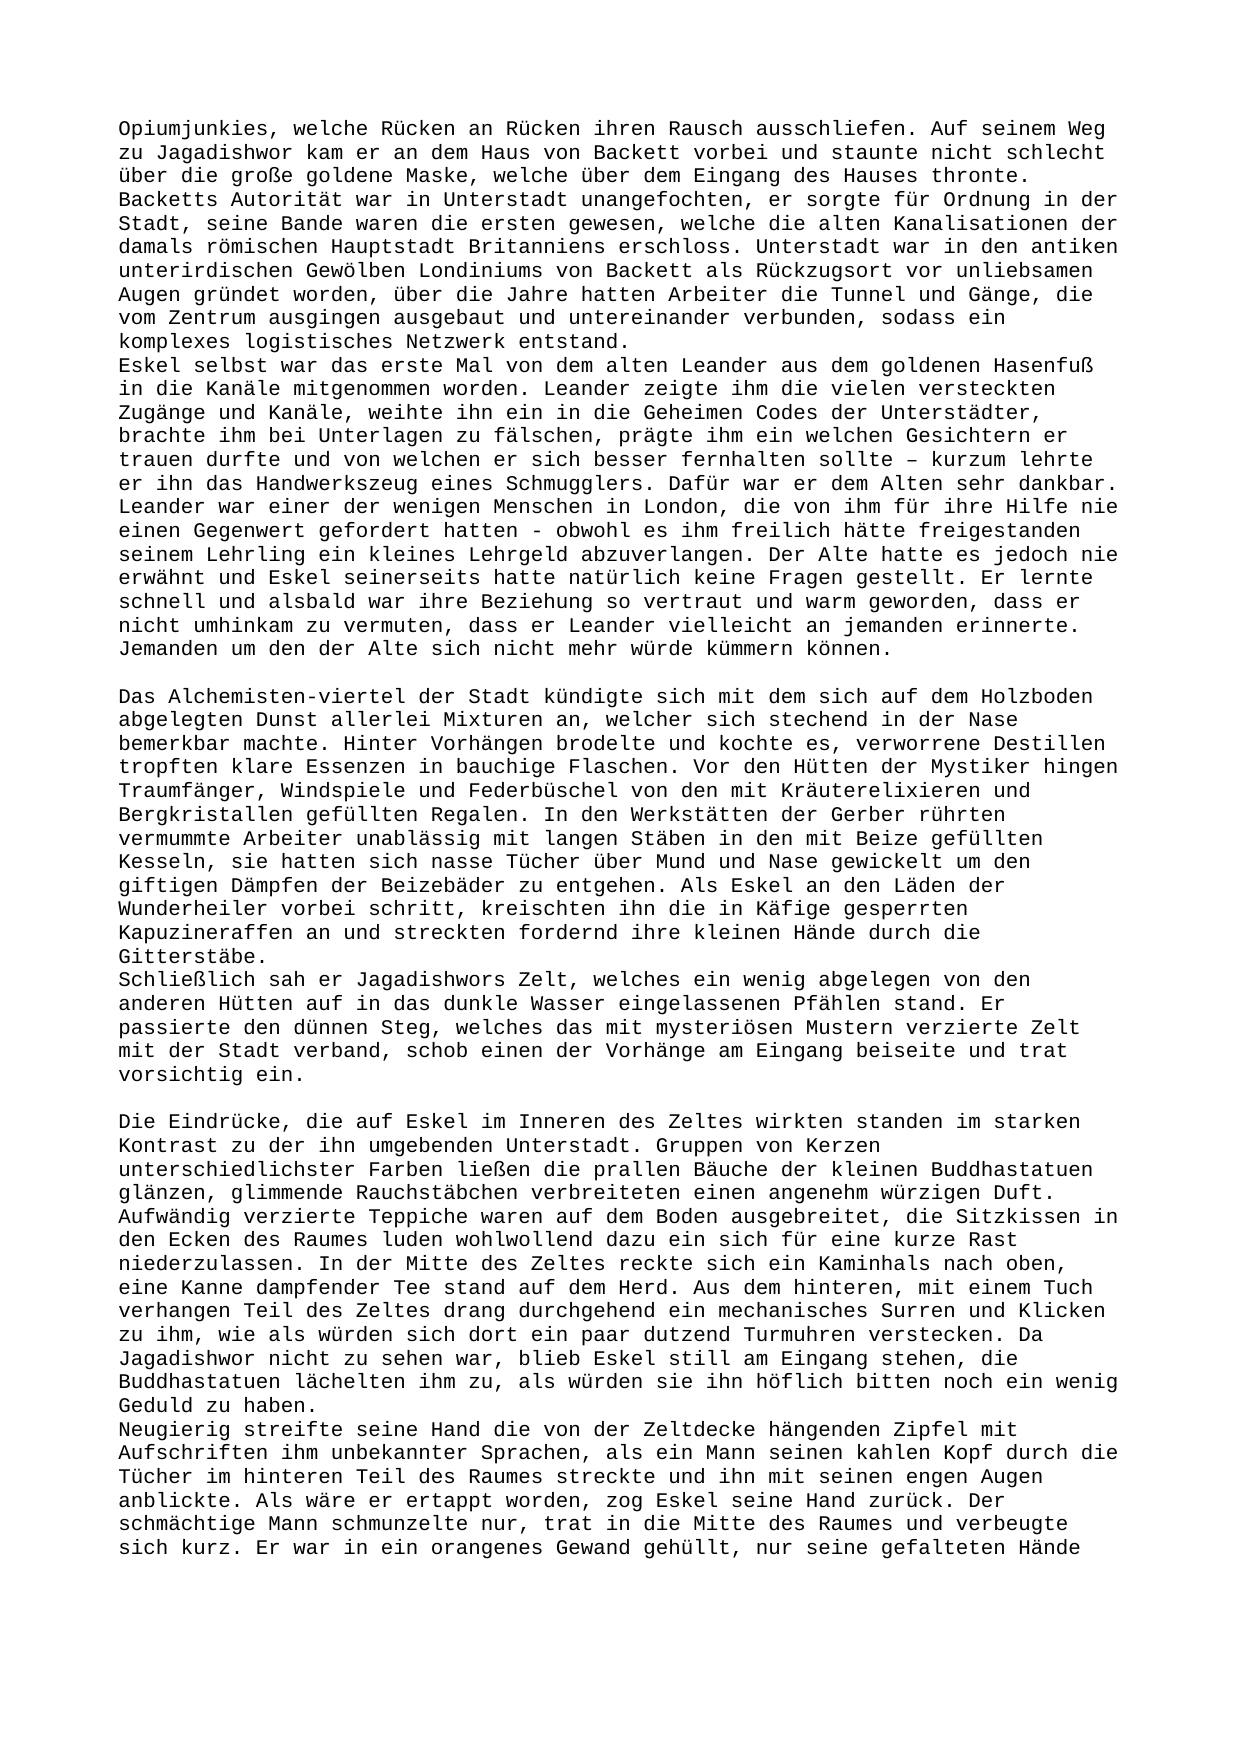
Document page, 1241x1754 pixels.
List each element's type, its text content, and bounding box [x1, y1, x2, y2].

text Eskel selbst war das erste Mal von dem alten Leander aus dem goldenen Hasenfuß in die Kanäle mitgenommen worden. Leander zeigte ihm die vielen versteckten Zugänge und Kanäle, weihte ihn ein in die Geheimen Codes der Unterstädter, brachte ihm bei Unterlagen zu fälschen, prägte ihm ein welchen Gesichtern er trauen durfte und von welchen er sich besser fernhalten sollte – kurzum lehrte er ihn das Handwerkszeug eines Schmugglers. Dafür war er dem Alten sehr dankbar. Leander war einer der wenigen Menschen in London, die von ihm für ihre Hilfe nie einen Gegenwert gefordert hatten - obwohl es ihm freilich hätte freigestanden seinem Lehrling ein kleines Lehrgeld abzuverlangen. Der Alte hatte es jedoch nie erwähnt und Eskel seinerseits hatte natürlich keine Fragen gestellt. Er lernte schnell und alsbald war ihre Beziehung so vertraut und warm geworden, dass er nicht umhinkam zu vermuten, dass er Leander vielleicht an jemanden erinnerte. Jemanden um den der Alte sich nicht mehr würde kümmern können. [118, 354, 1122, 662]
text Opiumjunkies, welche Rücken an Rücken ihren Rausch ausschliefen. Auf seinem Weg zu Jagadishwor kam er an dem Haus von Backett vorbei und staunte nicht schlecht über die große goldene Maske, welche über dem Eingang des Hauses thronte. Backetts Autorität war in Unterstadt unangefochten, er sorgte für Ordnung in der Stadt, seine Bande waren die ersten gewesen, welche die alten Kanalisationen der damals römischen Hauptstadt Britanniens erschloss. Unterstadt war in den antiken unterirdischen Gewölben Londiniums von Backett als Rückzugsort vor unliebsamen Augen gründet worden, über die Jahre hatten Arbeiter die Tunnel und Gänge, die vom Zentrum ausgingen ausgebaut und untereinander verbunden, sodass ein komplexes logistisches Netzwerk entstand. [118, 118, 1122, 354]
text Das Alchemisten-viertel der Stadt kündigte sich mit dem sich auf dem Holzboden abgelegten Dunst allerlei Mixturen an, welcher sich stechend in der Nase bemerkbar machte. Hinter Vorhängen brodelte und kochte es, verworrene Destillen tropften klare Essenzen in bauchige Flaschen. Vor den Hütten der Mystiker hingen Traumfänger, Windspiele und Federbüschel von den mit Kräuterelixieren und Bergkristallen gefüllten Regalen. In den Werkstätten der Gerber rührten vermummte Arbeiter unablässig mit langen Stäben in den mit Beize gefüllten Kesseln, sie hatten sich nasse Tücher über Mund und Nase gewickelt um den giftigen Dämpfen der Beizebäder zu entgehen. Als Eskel an den Läden der Wunderheiler vorbei schritt, kreischten ihn die in Käfige gesperrten Kapuzineraffen an und streckten fordernd ihre kleinen Hände durch die Gitterstäbe. [118, 686, 1122, 969]
text Schließlich sah er Jagadishwors Zelt, welches ein wenig abgelegen von den anderen Hütten auf in das dunkle Wasser eingelassenen Pfählen stand. Er passierte den dünnen Steg, welches das mit mysteriösen Mustern verzierte Zelt mit der Stadt verband, schob einen der Vorhänge am Eingang beiseite und trat vorsichtig ein. [118, 969, 1122, 1088]
text Die Eindrücke, die auf Eskel im Inneren des Zeltes wirkten standen im starken Kontrast zu der ihn umgebenden Unterstadt. Gruppen von Kerzen unterschiedlichster Farben ließen die prallen Bäuche der kleinen Buddhastatuen glänzen, glimmende Rauchstäbchen verbreiteten einen angenehm würzigen Duft. Aufwändig verzierte Teppiche waren auf dem Boden ausgebreitet, die Sitzkissen in den Ecken des Raumes luden wohlwollend dazu ein sich für eine kurze Rast niederzulassen. In der Mitte des Zeltes reckte sich ein Kaminhals nach oben, eine Kanne dampfender Tee stand auf dem Herd. Aus dem hinteren, mit einem Tuch verhangen Teil des Zeltes drang durchgehend ein mechanisches Surren und Klicken zu ihm, wie als würden sich dort ein paar dutzend Turmuhren verstecken. Da Jagadishwor nicht zu sehen war, blieb Eskel still am Eingang stehen, die Buddhastatuen lächelten ihm zu, als würden sie ihn höflich bitten noch ein wenig Geduld zu haben. [118, 1111, 1122, 1419]
text Neugierig streifte seine Hand die von der Zeltdecke hängenden Zipfel mit Aufschriften ihm unbekannter Sprachen, als ein Mann seinen kahlen Kopf durch die Tücher im hinteren Teil des Raumes streckte und ihn mit seinen engen Augen anblickte. Als wäre er ertappt worden, zog Eskel seine Hand zurück. Der schmächtige Mann schmunzelte nur, trat in die Mitte des Raumes und verbeugte sich kurz. Er war in ein orangenes Gewand gehüllt, nur seine gefalteten Hände [118, 1419, 1122, 1561]
